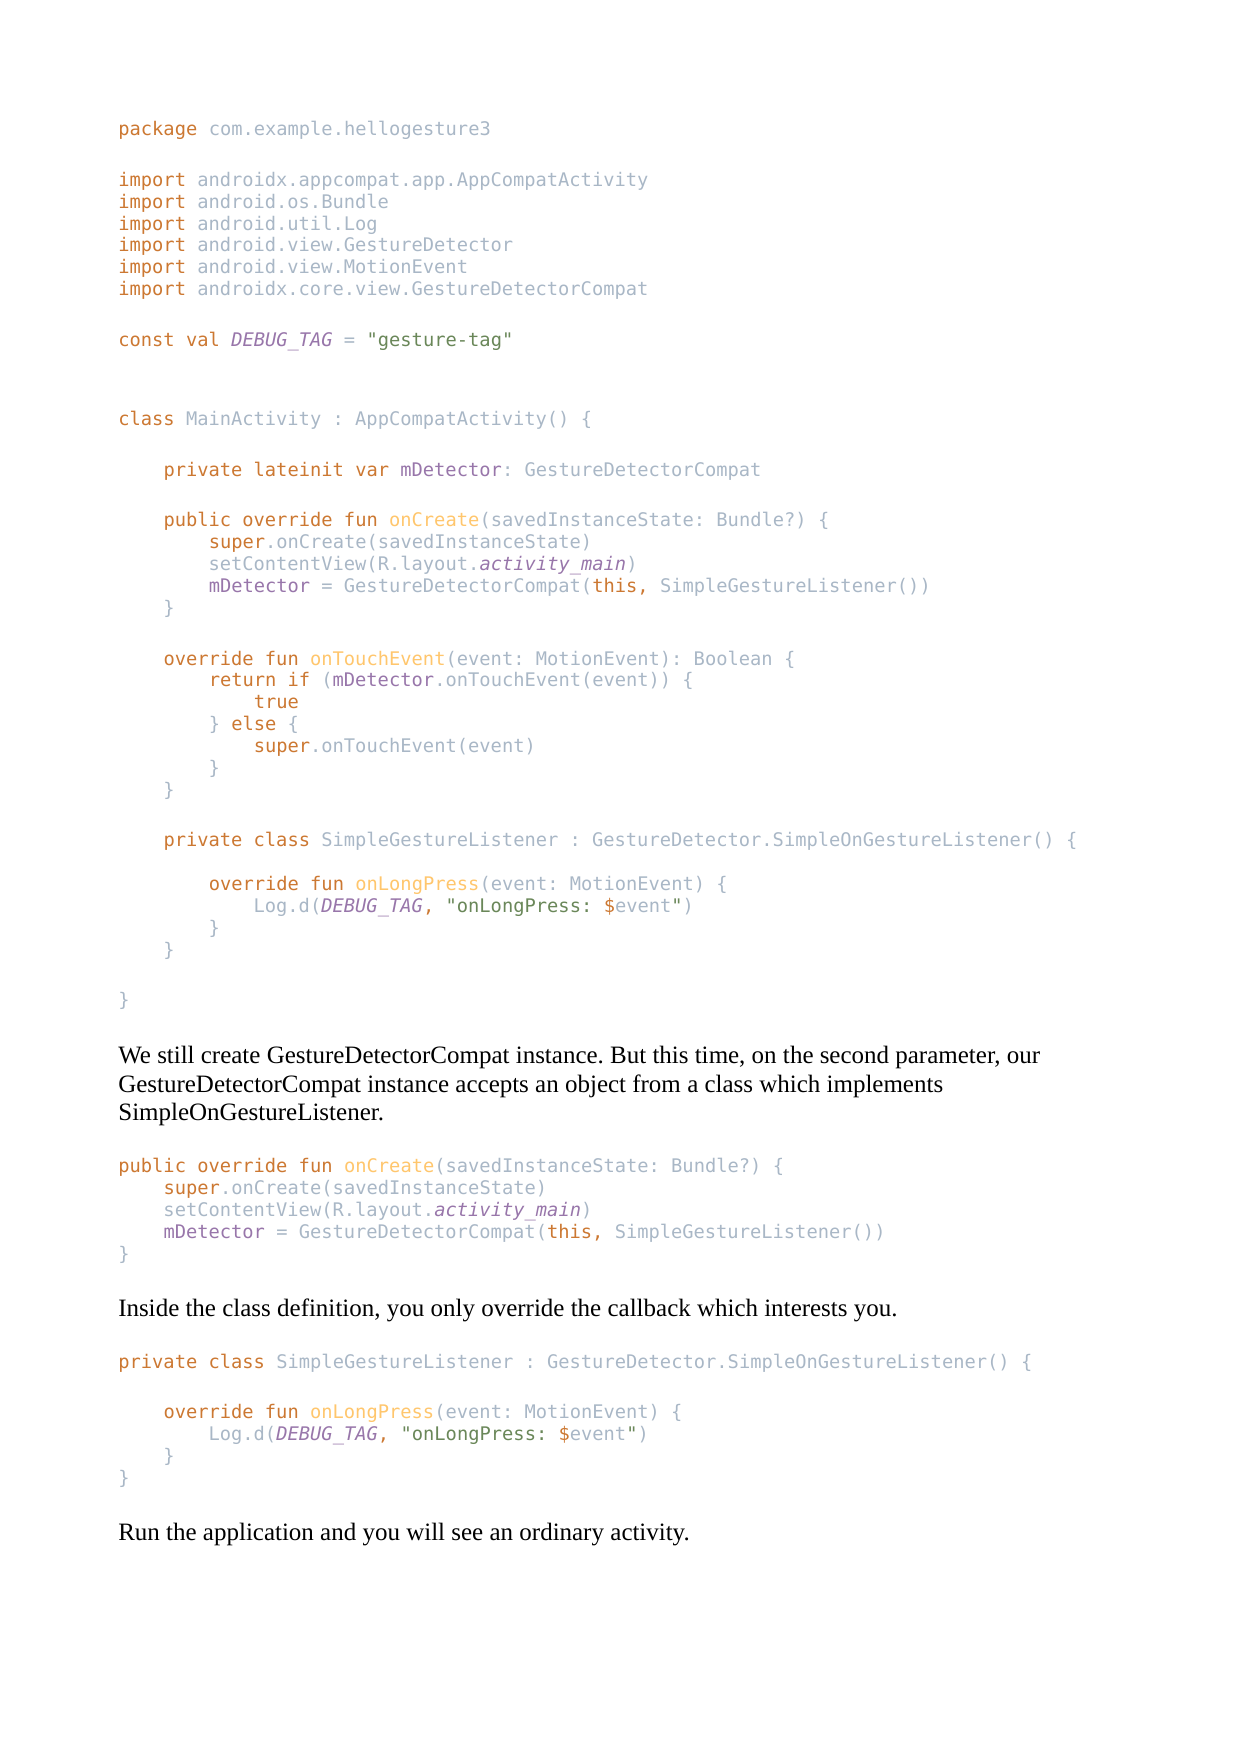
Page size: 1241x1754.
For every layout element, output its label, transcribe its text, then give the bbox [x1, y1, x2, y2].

text private class SimpleGestureListener : GestureDetector.SimpleOnGestureListener() { override fun onLongPress(event: MotionEvent) { Log.d(DEBUG_TAG, "onLongPress: $event") } } [118, 1351, 1122, 1489]
text Run the application and you will see an ordinary activity. [118, 1517, 1122, 1546]
text public override fun onCreate(savedInstanceState: Bundle?) { super.onCreate(savedInstanceState) setContentView(R.layout.activity_main) mDetector = GestureDetectorCompat(this, SimpleGestureListener()) } [118, 1155, 1122, 1264]
text We still create GestureDetectorCompat instance. But this time, on the second parameter, our GestureDetectorCompat instance accepts an object from a class which implements SimpleOnGestureListener. [118, 1040, 1122, 1126]
text Inside the class definition, you only override the callback which interests you. [118, 1293, 1122, 1322]
text package com.example.hellogesture3 import androidx.appcompat.app.AppCompatActivity import android.os.Bundle import android.util.Log import android.view.GestureDetector import android.view.MotionEvent import androidx.core.view.GestureDetectorCompat const val DEBUG_TAG = "gesture-tag" class MainActivity : AppCompatActivity() { private lateinit var mDetector: GestureDetectorCompat public override fun onCreate(savedInstanceState: Bundle?) { super.onCreate(savedInstanceState) setContentView(R.layout.activity_main) mDetector = GestureDetectorCompat(this, SimpleGestureListener()) } override fun onTouchEvent(event: MotionEvent): Boolean { return if (mDetector.onTouchEvent(event)) { true } else { super.onTouchEvent(event) } } private class SimpleGestureListener : GestureDetector.SimpleOnGestureListener() { override fun onLongPress(event: MotionEvent) { Log.d(DEBUG_TAG, "onLongPress: $event") } } } [118, 118, 1122, 1011]
